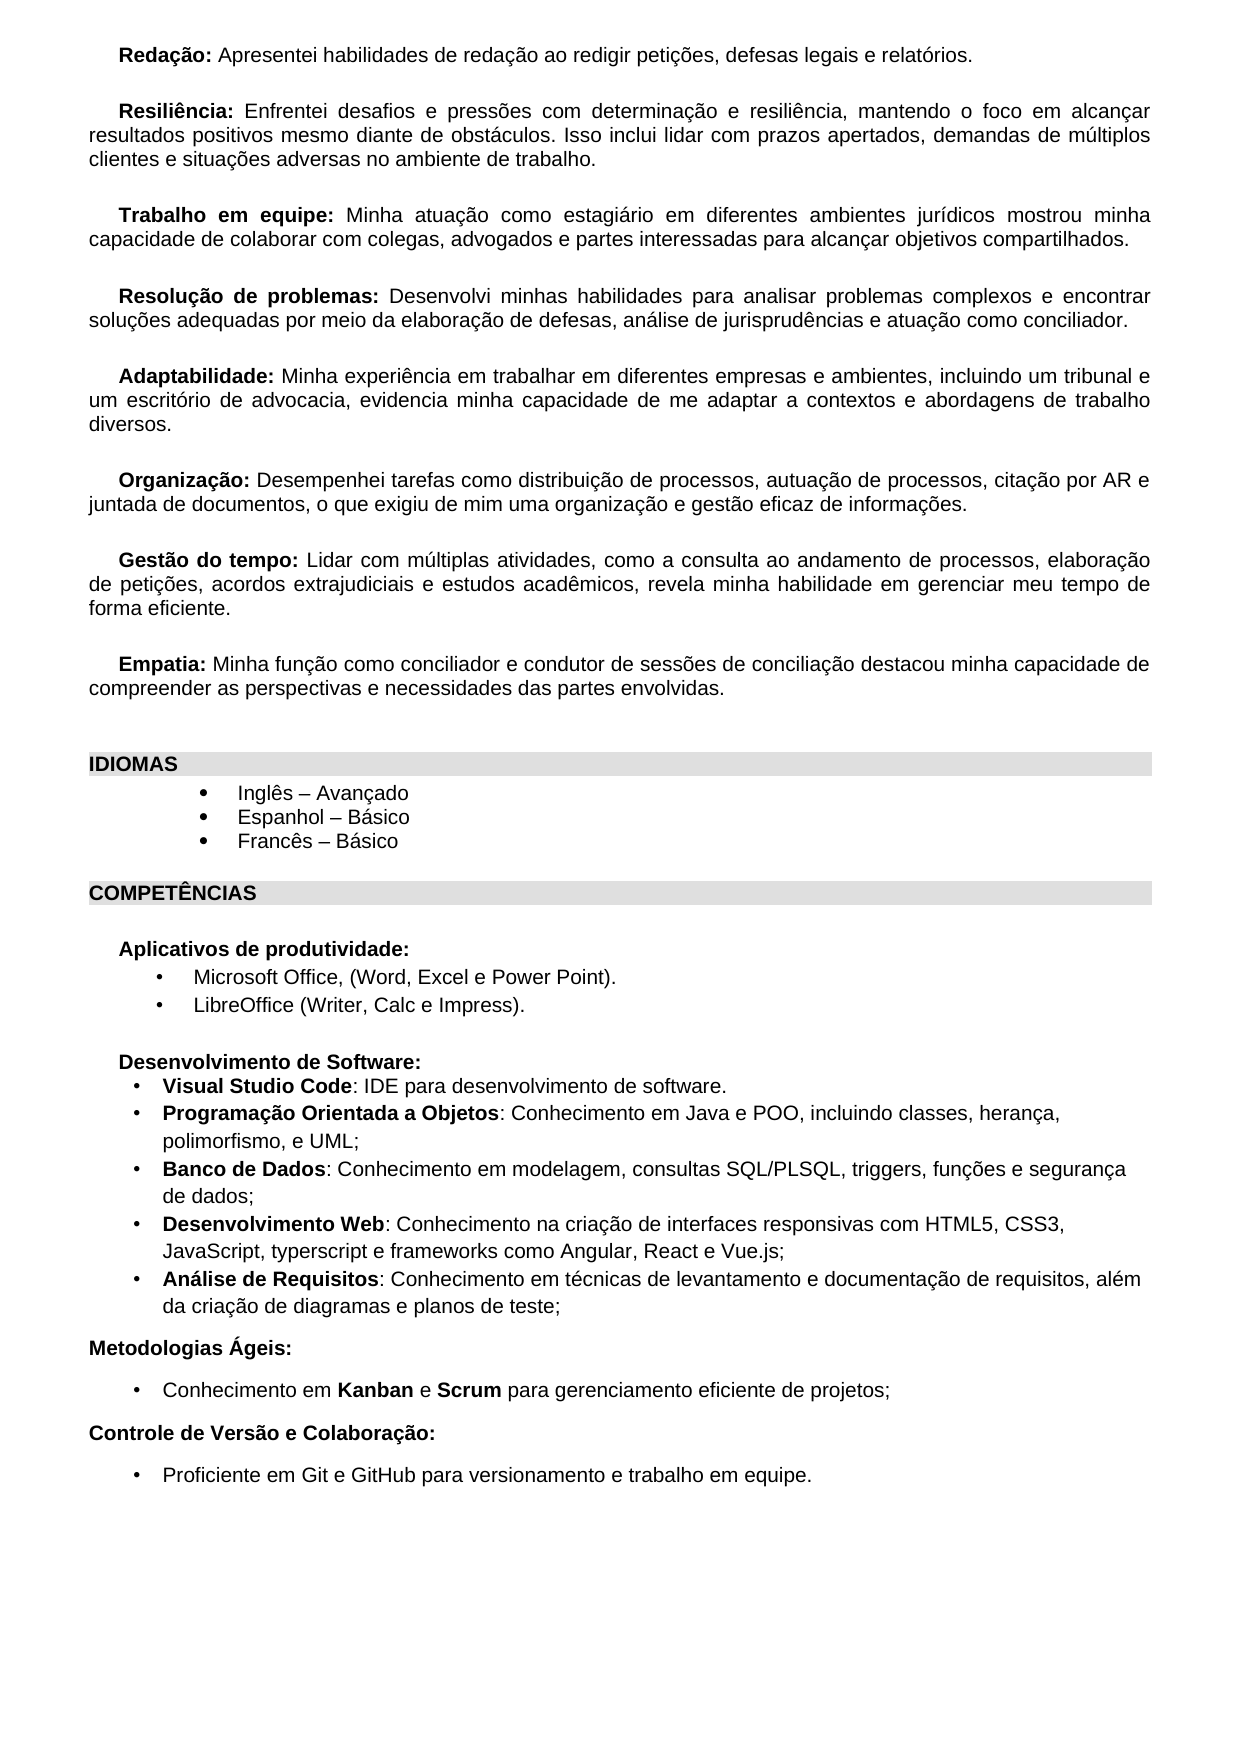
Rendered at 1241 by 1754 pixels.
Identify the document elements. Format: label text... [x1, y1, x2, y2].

list Desenvolvimento Web: Conhecimento na criação de interfaces responsivas com HTML5, CSS3, JavaScript, typerscript e frameworks como Angular, React e Vue.js; [133, 1211, 1152, 1263]
text Metodologias Ágeis: [89, 1336, 1152, 1360]
list Microsoft Office, (Word, Excel e Power Point). [156, 965, 1152, 989]
text Trabalho em equipe: Minha atuação como estagiário em diferentes ambientes jurídicos mostrou minha capacidade de colaborar com colegas, advogados e partes interessadas para alcançar objetivos compartilhados. [89, 203, 1152, 251]
text Aplicativos de produtividade: [89, 937, 1152, 961]
list Proficiente em Git e GitHub para versionamento e trabalho em equipe. [133, 1463, 1152, 1487]
list Francês – Básico [200, 828, 1152, 853]
list LibreOffice (Writer, Calc e Impress). [156, 993, 1152, 1017]
list Espanhol – Básico [200, 804, 1152, 828]
text Redação: Apresentei habilidades de redação ao redigir petições, defesas legais e relatórios. [89, 43, 1152, 67]
list Visual Studio Code: IDE para desenvolvimento de software. [133, 1074, 1152, 1098]
list Conhecimento em Kanban e Scrum para gerenciamento eficiente de projetos; [133, 1378, 1152, 1402]
text Controle de Versão e Colaboração: [89, 1421, 1152, 1444]
text Resolução de problemas: Desenvolvi minhas habilidades para analisar problemas complexos e encontrar soluções adequadas por meio da elaboração de defesas, análise de jurisprudências e atuação como conciliador. [89, 283, 1152, 331]
subtitle COMPETÊNCIAS [89, 881, 1152, 905]
text Resiliência: Enfrentei desafios e pressões com determinação e resiliência, mantendo o foco em alcançar resultados positivos mesmo diante de obstáculos. Isso inclui lidar com prazos apertados, demandas de múltiplos clientes e situações adversas no ambiente de trabalho. [89, 99, 1152, 171]
text Desenvolvimento de Software: [89, 1050, 1152, 1074]
text Empatia: Minha função como conciliador e condutor de sessões de conciliação destacou minha capacidade de compreender as perspectivas e necessidades das partes envolvidas. [89, 652, 1152, 700]
list Programação Orientada a Objetos: Conhecimento em Java e POO, incluindo classes, herança, polimorfismo, e UML; [133, 1101, 1152, 1153]
list Inglês – Avançado [200, 780, 1152, 804]
subtitle IDIOMAS [89, 752, 1152, 776]
text Organização: Desempenhei tarefas como distribuição de processos, autuação de processos, citação por AR e juntada de documentos, o que exigiu de mim uma organização e gestão eficaz de informações. [89, 468, 1152, 516]
list Banco de Dados: Conhecimento em modelagem, consultas SQL/PLSQL, triggers, funções e segurança de dados; [133, 1156, 1152, 1208]
text Gestão do tempo: Lidar com múltiplas atividades, como a consulta ao andamento de processos, elaboração de petições, acordos extrajudiciais e estudos acadêmicos, revela minha habilidade em gerenciar meu tempo de forma eficiente. [89, 548, 1152, 620]
list Análise de Requisitos: Conhecimento em técnicas de levantamento e documentação de requisitos, além da criação de diagramas e planos de teste; [133, 1267, 1152, 1318]
text Adaptabilidade: Minha experiência em trabalhar em diferentes empresas e ambientes, incluindo um tribunal e um escritório de advocacia, evidencia minha capacidade de me adaptar a contextos e abordagens de trabalho diversos. [89, 364, 1152, 436]
